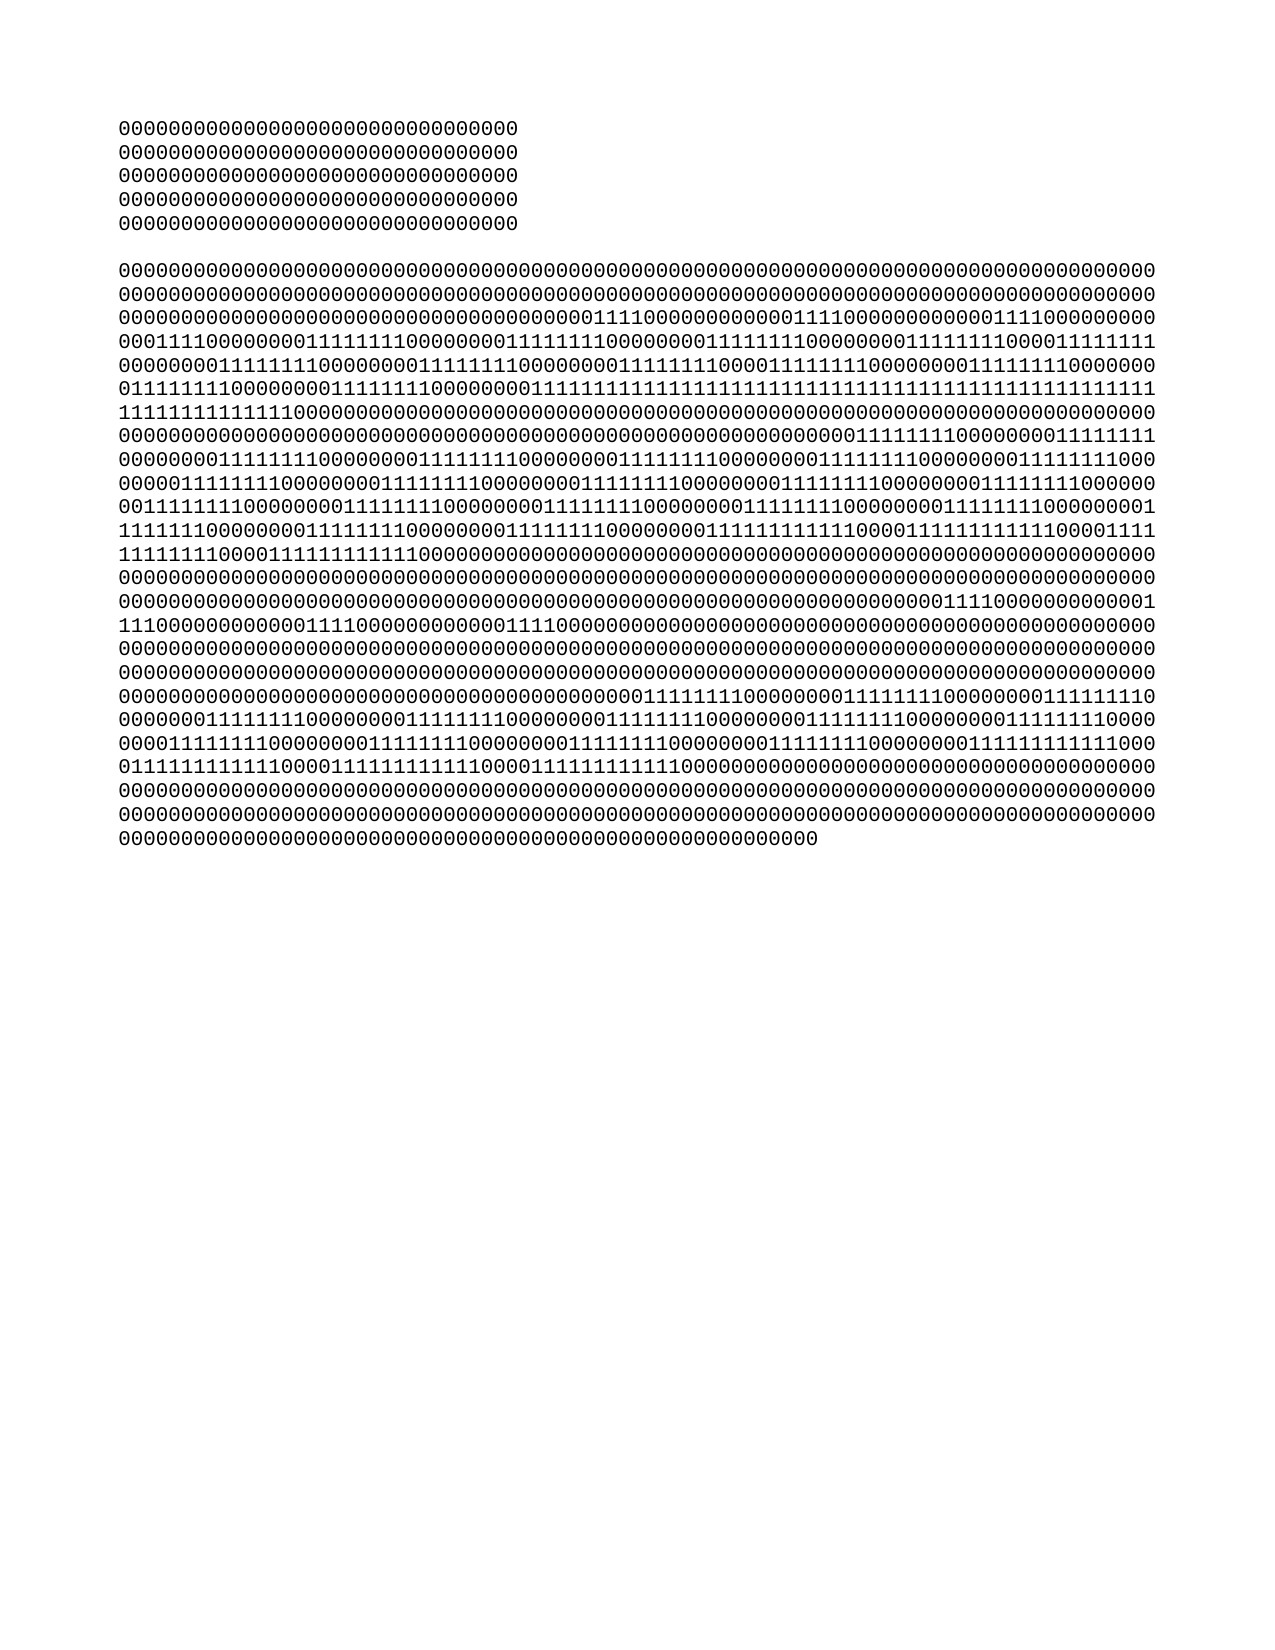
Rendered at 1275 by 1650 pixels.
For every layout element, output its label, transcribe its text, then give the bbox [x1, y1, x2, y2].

text 00000000000000000000000000000000000000000000000000000000000000000000000000000000000000000000000000000000000000000000000000000000000000000000000000000000000000000000000000000000000000000000000000000000000011110000000000001111000000000000111100000000000011110000000011111111000000001111111100000000111111110000000011111111000011111111000000001111111100000000111111110000000011111111000011111111000000001111111100000000111111110000000011111111000000001111111111111111111111111111111111111111111111111111111111111111000000000000000000000000000000000000000000000000000000000000000000000000000000000000000000000000000000000000000000000000000000001111111100000000111111110000000011111111000000001111111100000000111111110000000011111111000000001111111100000000111111110000000011111111000000001111111100000000111111110000000011111111000000001111111100000000111111110000000011111111000000001111111100000000111111110000000011111111000000001111111100000000111111110000000011111111111100001111111111110000111111111111000011111111111100000000000000000000000000000000000000000000000000000000000000000000000000000000000000000000000000000000000000000000000000000000000000000000000000000000000000000000000000000000000000000000000000000000000000001111000000000000111100000000000011110000000000001111000000000000000000000000000000000000000000000000000000000000000000000000000000000000000000000000000000000000000000000000000000000000000000000000000000000000000000000000000000000000000000000000000000000000000000000000000000000000000000000000000000000000000011111111000000001111111100000000111111110000000011111111000000001111111100000000111111110000000011111111000000001111111100000000111111110000000011111111000000001111111100000000111111110000000011111111111100001111111111110000111111111111000011111111111100000000000000000000000000000000000000000000000000000000000000000000000000000000000000000000000000000000000000000000000000000000000000000000000000000000000000000000000000000000000000000000000000000000000000000000000000000000000000000000000000000000000000000000 [118, 260, 1157, 851]
text 00000000000000000000000000000000 [118, 118, 1157, 142]
text 00000000000000000000000000000000 [118, 165, 1157, 189]
text 00000000000000000000000000000000 [118, 142, 1157, 165]
text 00000000000000000000000000000000 [118, 189, 1157, 213]
text 00000000000000000000000000000000 [118, 213, 1157, 236]
